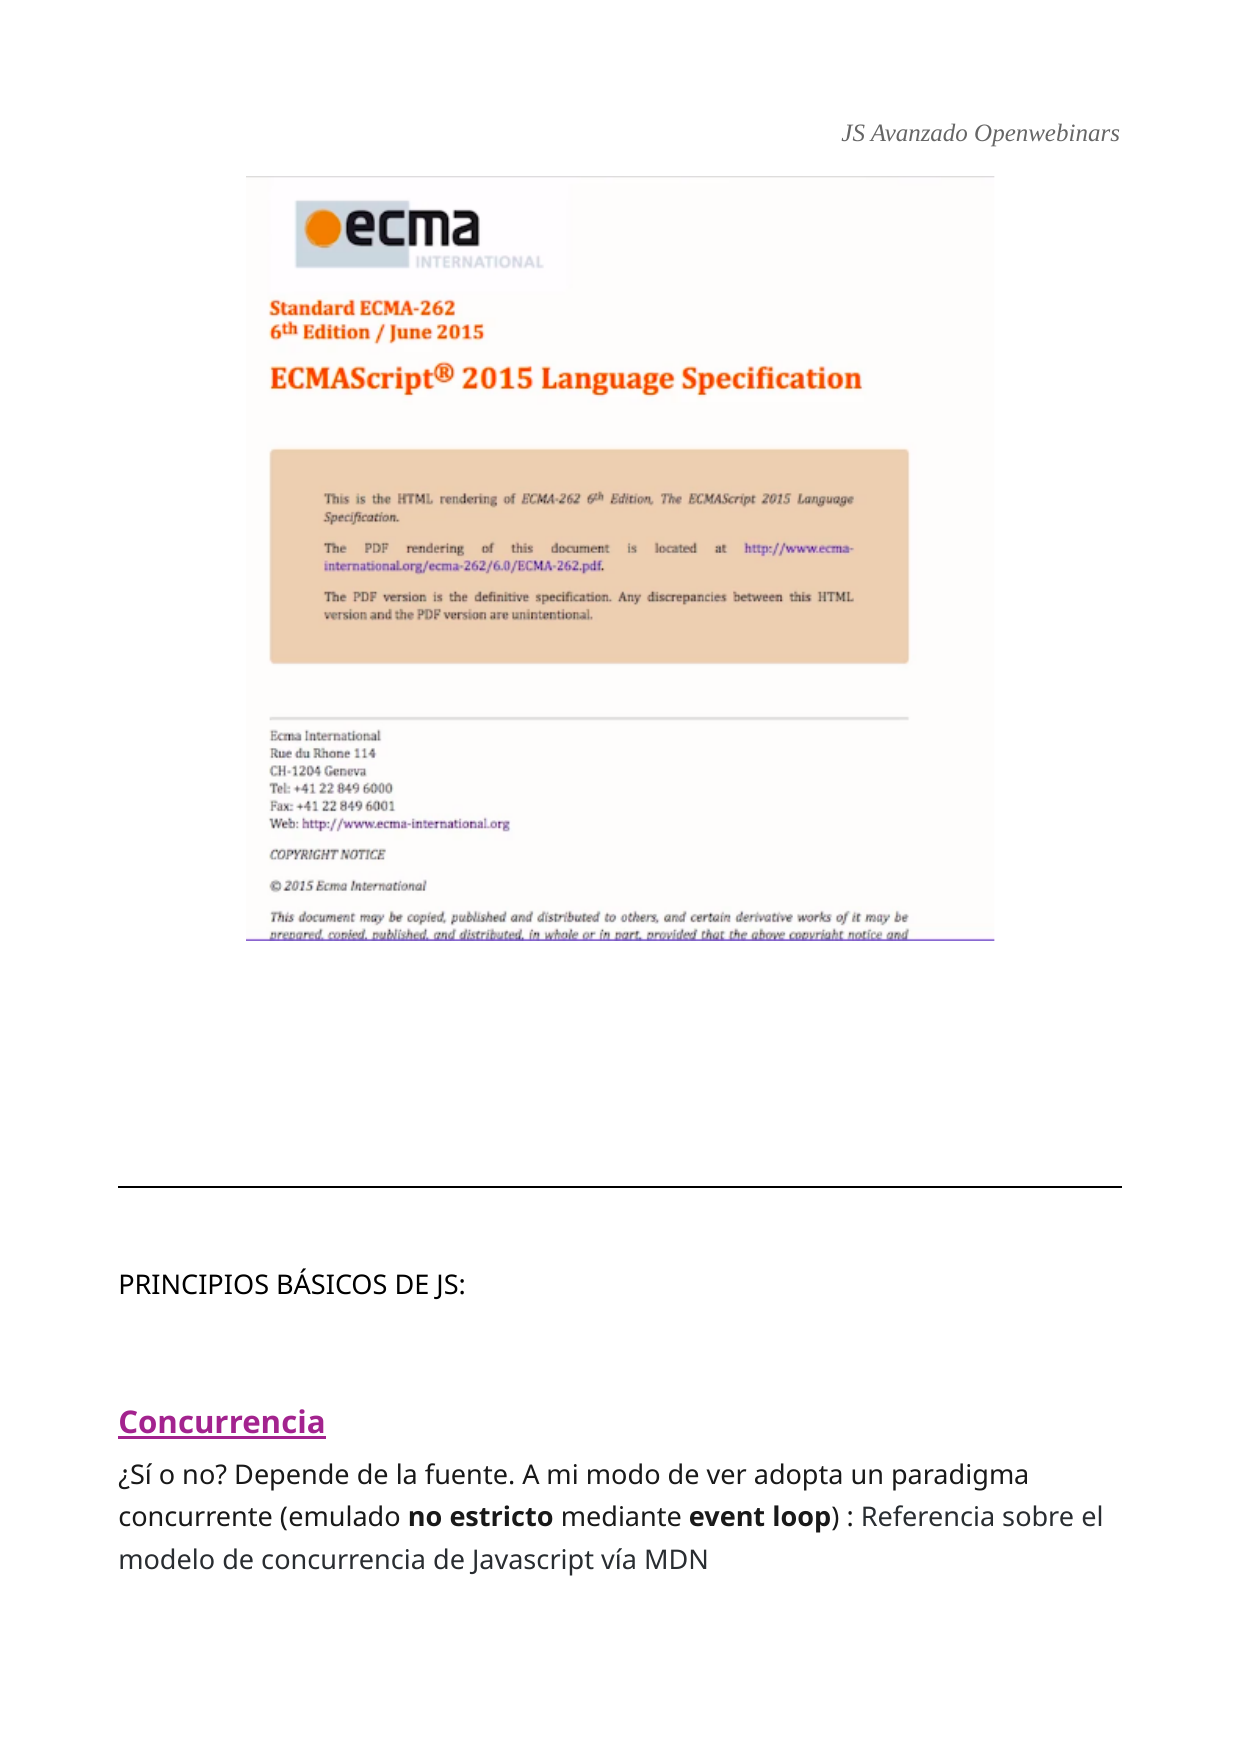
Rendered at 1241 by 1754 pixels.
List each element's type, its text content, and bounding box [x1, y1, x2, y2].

subtitle Concurrencia [118, 1400, 1122, 1443]
text ¿Sí o no? Depende de la fuente. A mi modo de ver adopta un paradigma concurrente (emulado no estricto mediante event loop) : Referencia sobre el modelo de concurrencia de Javascript vía MDN [118, 1455, 1122, 1577]
picture [246, 176, 995, 941]
text PRINCIPIOS BÁSICOS DE JS: [118, 1265, 1122, 1302]
